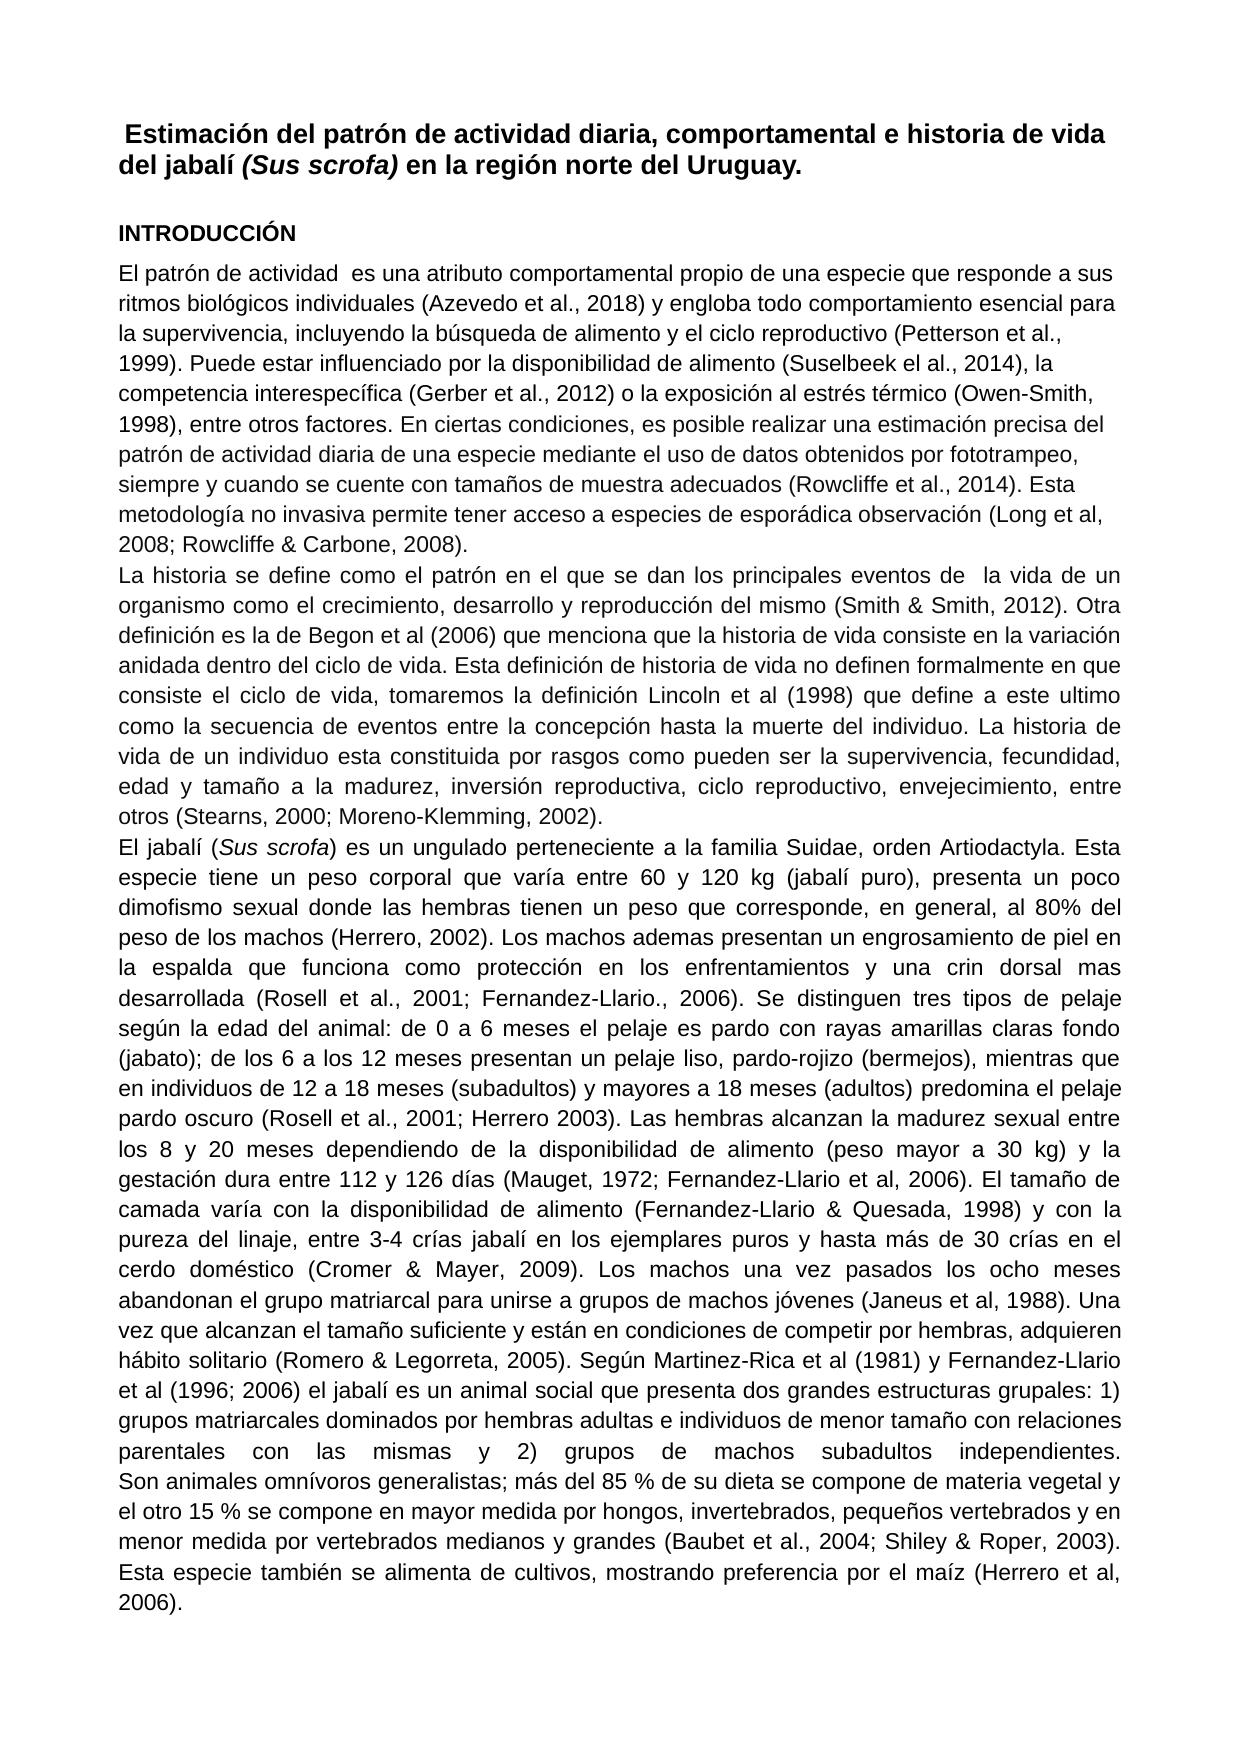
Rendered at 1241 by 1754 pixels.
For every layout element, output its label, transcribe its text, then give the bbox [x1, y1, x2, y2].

text La historia se define como el patrón en el que se dan los principales eventos de la vida de un organismo como el crecimiento, desarrollo y reproducción del mismo (Smith & Smith, 2012). Otra definición es la de Begon et al (2006) que menciona que la historia de vida consiste en la variación anidada dentro del ciclo de vida. Esta definición de historia de vida no definen formalmente en que consiste el ciclo de vida, tomaremos la definición Lincoln et al (1998) que define a este ultimo como la secuencia de eventos entre la concepción hasta la muerte del individuo. La historia de vida de un individuo esta constituida por rasgos como pueden ser la supervivencia, fecundidad, edad y tamaño a la madurez, inversión reproductiva, ciclo reproductivo, envejecimiento, entre otros (Stearns, 2000; Moreno-Klemming, 2002). [118, 562, 1122, 830]
text INTRODUCCIÓN [118, 220, 1122, 246]
text El jabalí (Sus scrofa) es un ungulado perteneciente a la familia Suidae, orden Artiodactyla. Esta especie tiene un peso corporal que varía entre 60 y 120 kg (jabalí puro), presenta un poco dimofismo sexual donde las hembras tienen un peso que corresponde, en general, al 80% del peso de los machos (Herrero, 2002). Los machos ademas presentan un engrosamiento de piel en la espalda que funciona como protección en los enfrentamientos y una crin dorsal mas desarrollada (Rosell et al., 2001; Fernandez-Llario., 2006). Se distinguen tres tipos de pelaje según la edad del animal: de 0 a 6 meses el pelaje es pardo con rayas amarillas claras fondo (jabato); de los 6 a los 12 meses presentan un pelaje liso, pardo-rojizo (bermejos), mientras que en individuos de 12 a 18 meses (subadultos) y mayores a 18 meses (adultos) predomina el pelaje pardo oscuro (Rosell et al., 2001; Herrero 2003). Las hembras alcanzan la madurez sexual entre los 8 y 20 meses dependiendo de la disponibilidad de alimento (peso mayor a 30 kg) y la gestación dura entre 112 y 126 días (Mauget, 1972; Fernandez-Llario et al, 2006). El tamaño de camada varía con la disponibilidad de alimento (Fernandez-Llario & Quesada, 1998) y con la pureza del linaje, entre 3-4 crías jabalí en los ejemplares puros y hasta más de 30 crías en el cerdo doméstico (Cromer & Mayer, 2009). Los machos una vez pasados los ocho meses abandonan el grupo matriarcal para unirse a grupos de machos jóvenes (Janeus et al, 1988). Una vez que alcanzan el tamaño suficiente y están en condiciones de competir por hembras, adquieren hábito solitario (Romero & Legorreta, 2005). Según Martinez-Rica et al (1981) y Fernandez-Llario et al (1996; 2006) el jabalí es un animal social que presenta dos grandes estructuras grupales: 1) grupos matriarcales dominados por hembras adultas e individuos de menor tamaño con relaciones parentales con las mismas y 2) grupos de machos subadultos independientes. Son animales omnívoros generalistas; más del 85 % de su dieta se compone de materia vegetal y el otro 15 % se compone en mayor medida por hongos, invertebrados, pequeños vertebrados y en menor medida por vertebrados medianos y grandes (Baubet et al., 2004; Shiley & Roper, 2003). Esta especie también se alimenta de cultivos, mostrando preferencia por el maíz (Herrero et al, 2006). [118, 833, 1122, 1615]
text El patrón de actividad es una atributo comportamental propio de una especie que responde a sus ritmos biológicos individuales (Azevedo et al., 2018) y engloba todo comportamiento esencial para la supervivencia, incluyendo la búsqueda de alimento y el ciclo reproductivo (Petterson et al., 1999). Puede estar influenciado por la disponibilidad de alimento (Suselbeek el al., 2014), la competencia interespecífica (Gerber et al., 2012) o la exposición al estrés térmico (Owen-Smith, 1998), entre otros factores. En ciertas condiciones, es posible realizar una estimación precisa del patrón de actividad diaria de una especie mediante el uso de datos obtenidos por fototrampeo, siempre y cuando se cuente con tamaños de muestra adecuados (Rowcliffe et al., 2014). Esta metodología no invasiva permite tener acceso a especies de esporádica observación (Long et al, 2008; Rowcliffe & Carbone, 2008). [118, 259, 1122, 558]
text Estimación del patrón de actividad diaria, comportamental e historia de vida del jabalí (Sus scrofa) en la región norte del Uruguay. [118, 118, 1122, 181]
